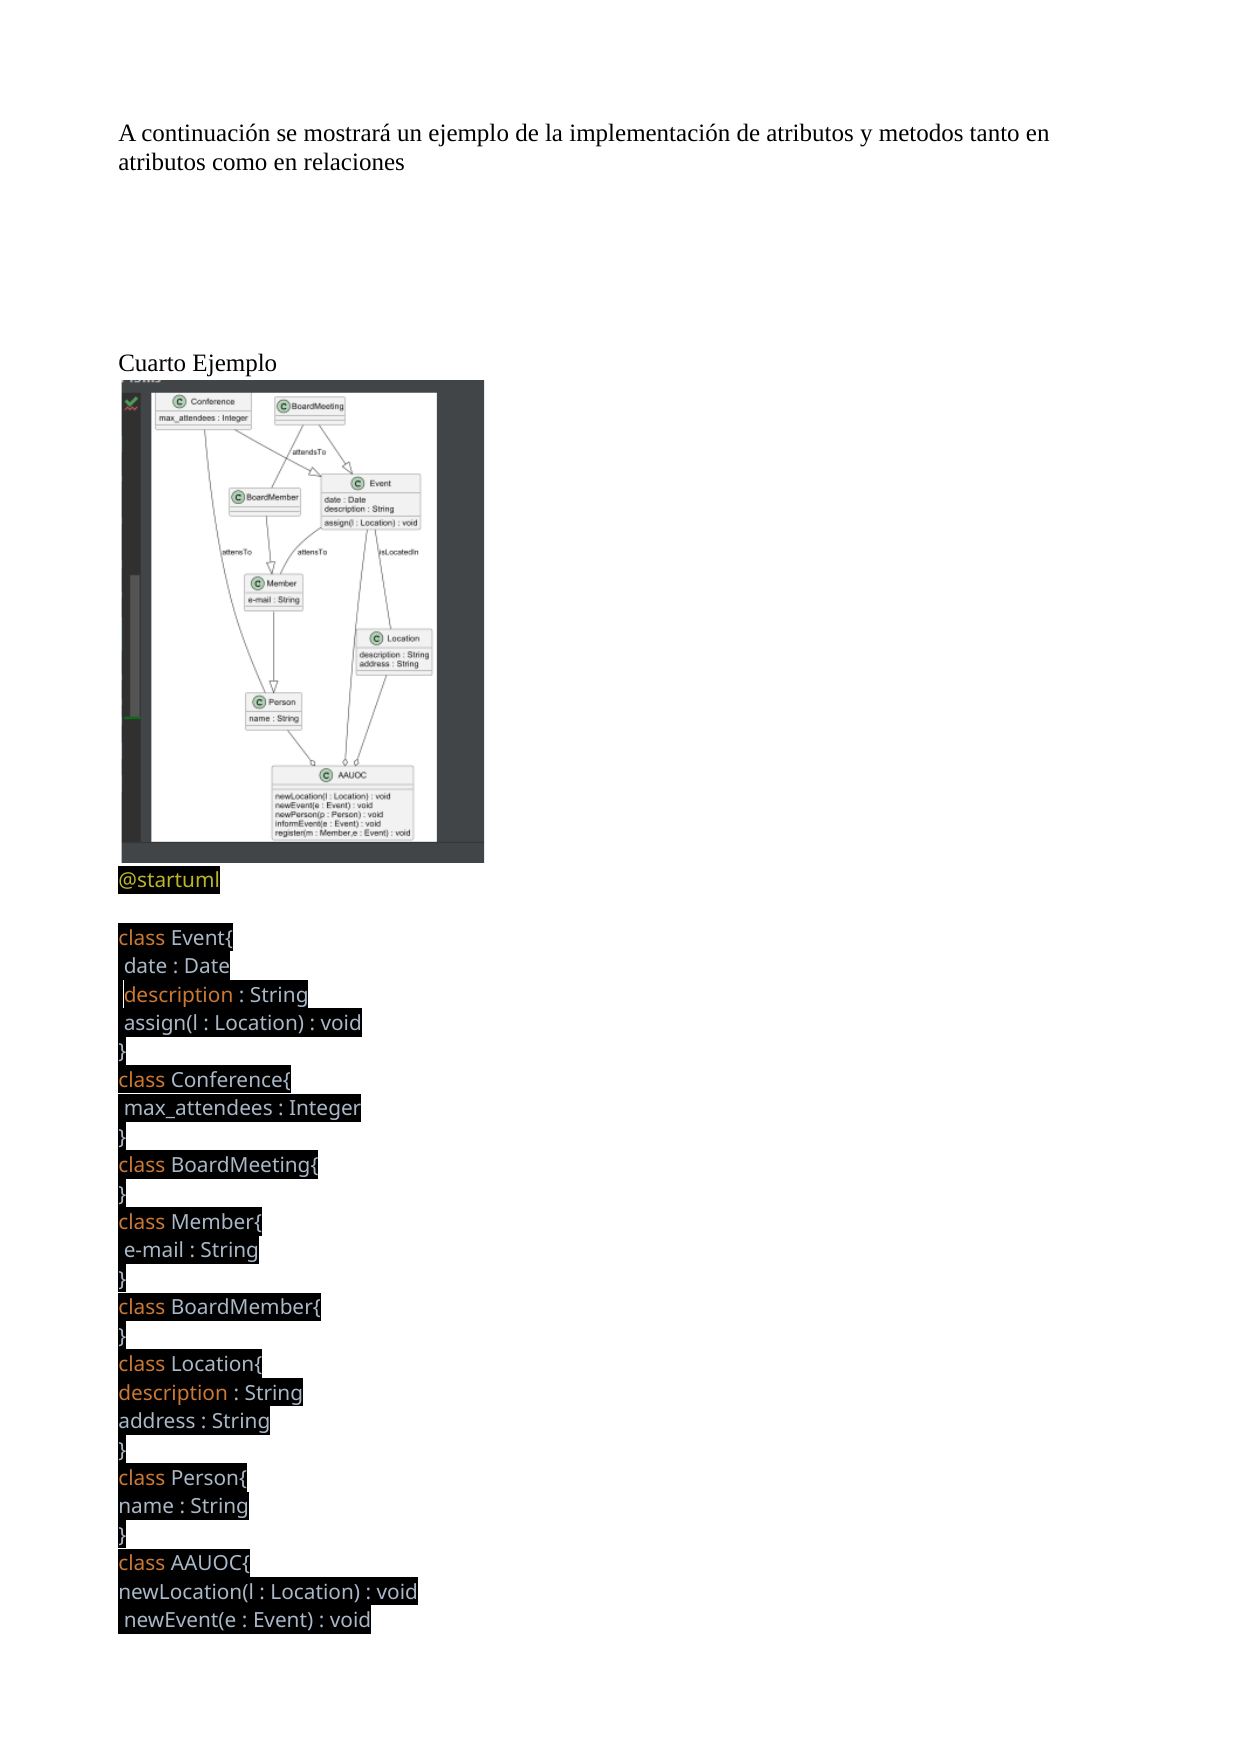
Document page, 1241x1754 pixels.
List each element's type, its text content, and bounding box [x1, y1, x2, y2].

text @startuml class Event{ date : Date description : String assign(l : Location) : void } class Conference{ max_attendees : Integer } class BoardMeeting{ } class Member{ e-mail : String } class BoardMember{ } class Location{ description : String address : String } class Person{ name : String } class AAUOC{ newLocation(l : Location) : void newEvent(e : Event) : void [118, 866, 1122, 1634]
text Cuarto Ejemplo [118, 348, 1122, 377]
picture [121, 380, 485, 863]
text A continuación se mostrará un ejemplo de la implementación de atributos y metodos tanto en atributos como en relaciones [118, 118, 1122, 176]
